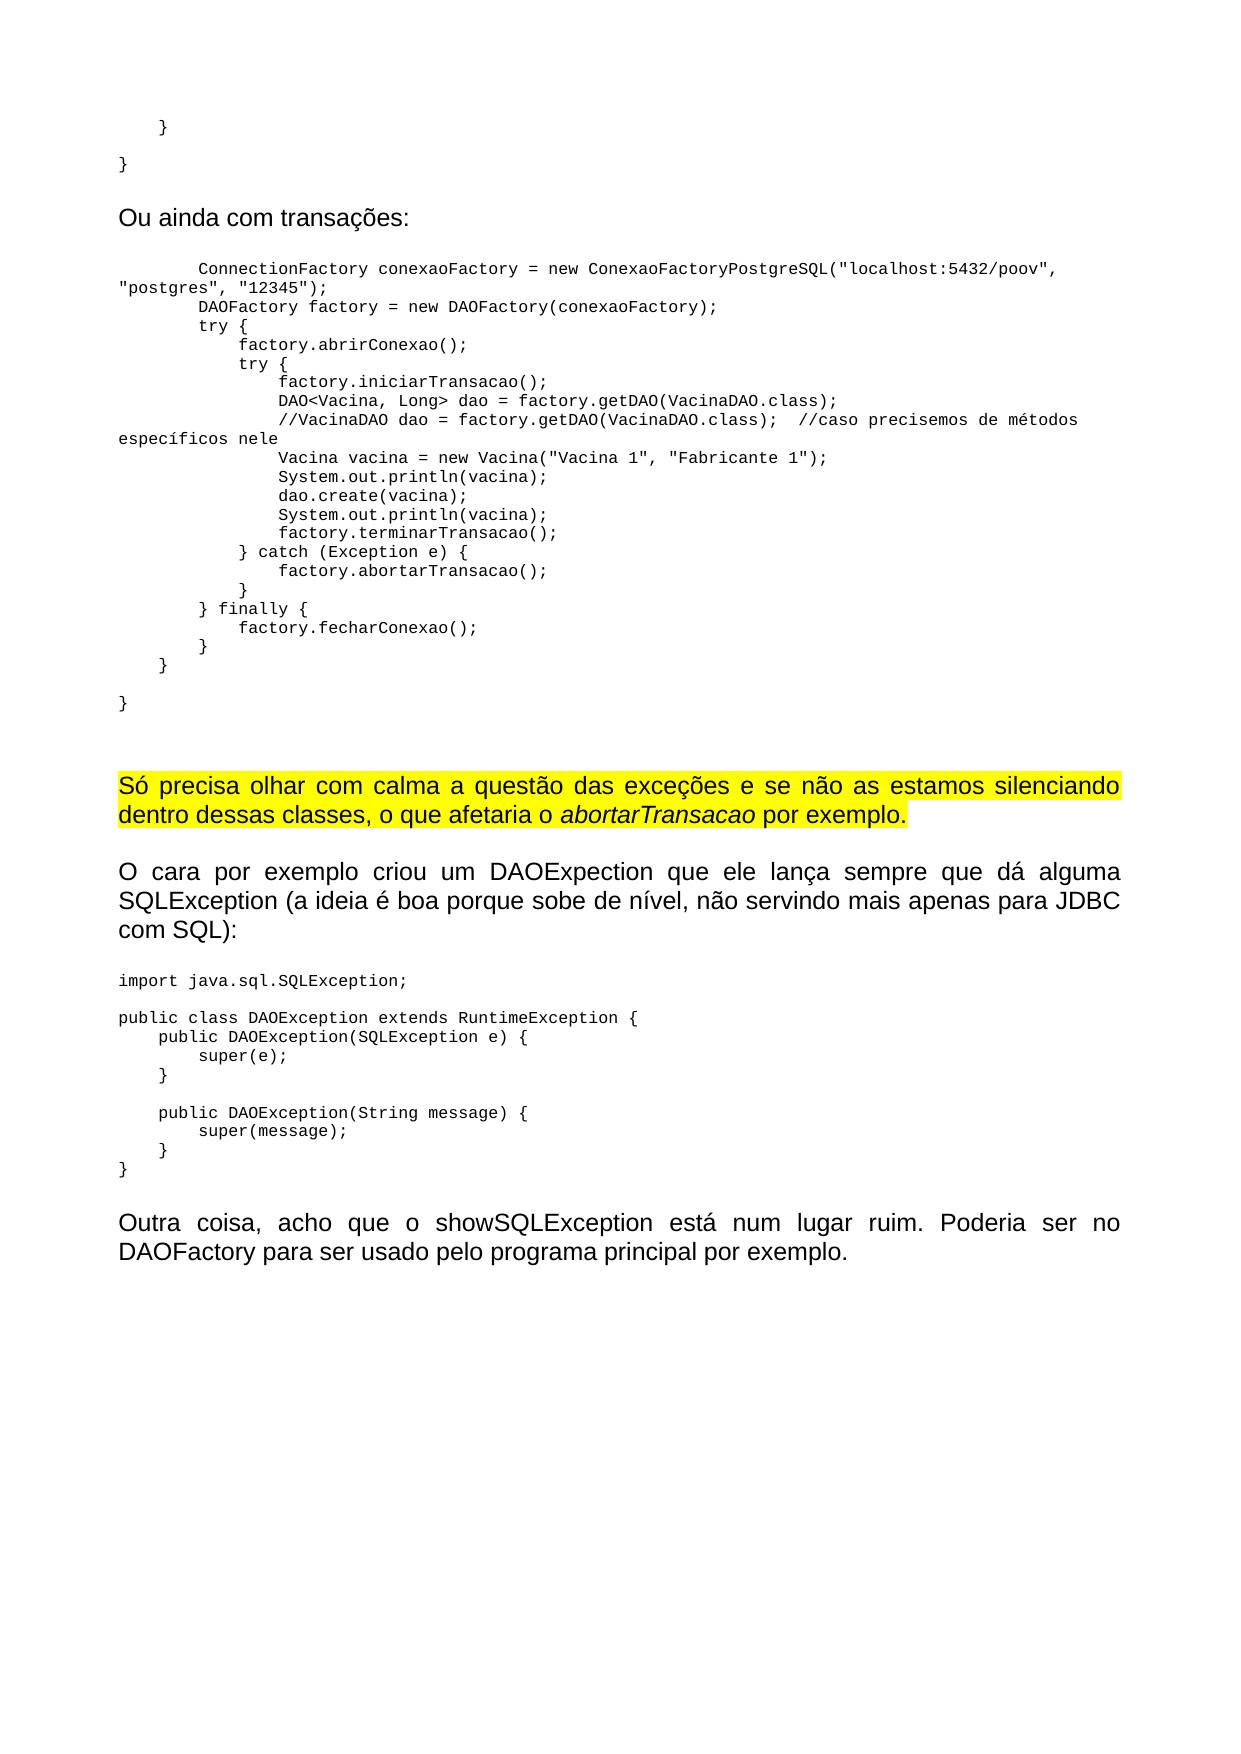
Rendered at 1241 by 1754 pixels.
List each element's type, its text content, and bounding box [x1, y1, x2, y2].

text } [118, 118, 1122, 137]
text //VacinaDAO dao = factory.getDAO(VacinaDAO.class); //caso precisemos de métodos específicos nele [118, 412, 1122, 449]
text try { [118, 317, 1122, 336]
text } catch (Exception e) { [118, 544, 1122, 563]
text } [118, 1161, 1122, 1179]
text factory.abortarTransacao(); [118, 563, 1122, 581]
text public DAOException(String message) { [118, 1104, 1122, 1123]
text } [118, 694, 1122, 713]
text public DAOException(SQLException e) { [118, 1029, 1122, 1048]
text Ou ainda com transações: [118, 203, 1122, 232]
text Só precisa olhar com calma a questão das exceções e se não as estamos silenciando dentro dessas classes, o que afetaria o abortarTransacao por exemplo. [118, 771, 1122, 828]
text System.out.println(vacina); [118, 506, 1122, 525]
text ConnectionFactory conexaoFactory = new ConexaoFactoryPostgreSQL("localhost:5432/poov", "postgres", "12345"); [118, 261, 1122, 299]
text } [118, 657, 1122, 676]
text } finally { [118, 600, 1122, 619]
text DAO<Vacina, Long> dao = factory.getDAO(VacinaDAO.class); [118, 393, 1122, 412]
text factory.terminarTransacao(); [118, 525, 1122, 544]
text System.out.println(vacina); [118, 468, 1122, 487]
text DAOFactory factory = new DAOFactory(conexaoFactory); [118, 299, 1122, 317]
text } [118, 581, 1122, 600]
text factory.abrirConexao(); [118, 336, 1122, 355]
text O cara por exemplo criou um DAOExpection que ele lança sempre que dá alguma SQLException (a ideia é boa porque sobe de nível, não servindo mais apenas para JDBC com SQL): [118, 857, 1122, 943]
text try { [118, 355, 1122, 374]
text public class DAOException extends RuntimeException { [118, 1010, 1122, 1029]
text factory.iniciarTransacao(); [118, 374, 1122, 393]
text Vacina vacina = new Vacina("Vacina 1", "Fabricante 1"); [118, 449, 1122, 468]
text } [118, 638, 1122, 657]
text dao.create(vacina); [118, 487, 1122, 506]
text } [118, 156, 1122, 175]
text super(e); [118, 1048, 1122, 1066]
text } [118, 1066, 1122, 1085]
text } [118, 1142, 1122, 1161]
text Outra coisa, acho que o showSQLException está num lugar ruim. Poderia ser no DAOFactory para ser usado pelo programa principal por exemplo. [118, 1208, 1122, 1266]
text factory.fecharConexao(); [118, 619, 1122, 638]
text import java.sql.SQLException; [118, 972, 1122, 991]
text super(message); [118, 1123, 1122, 1142]
